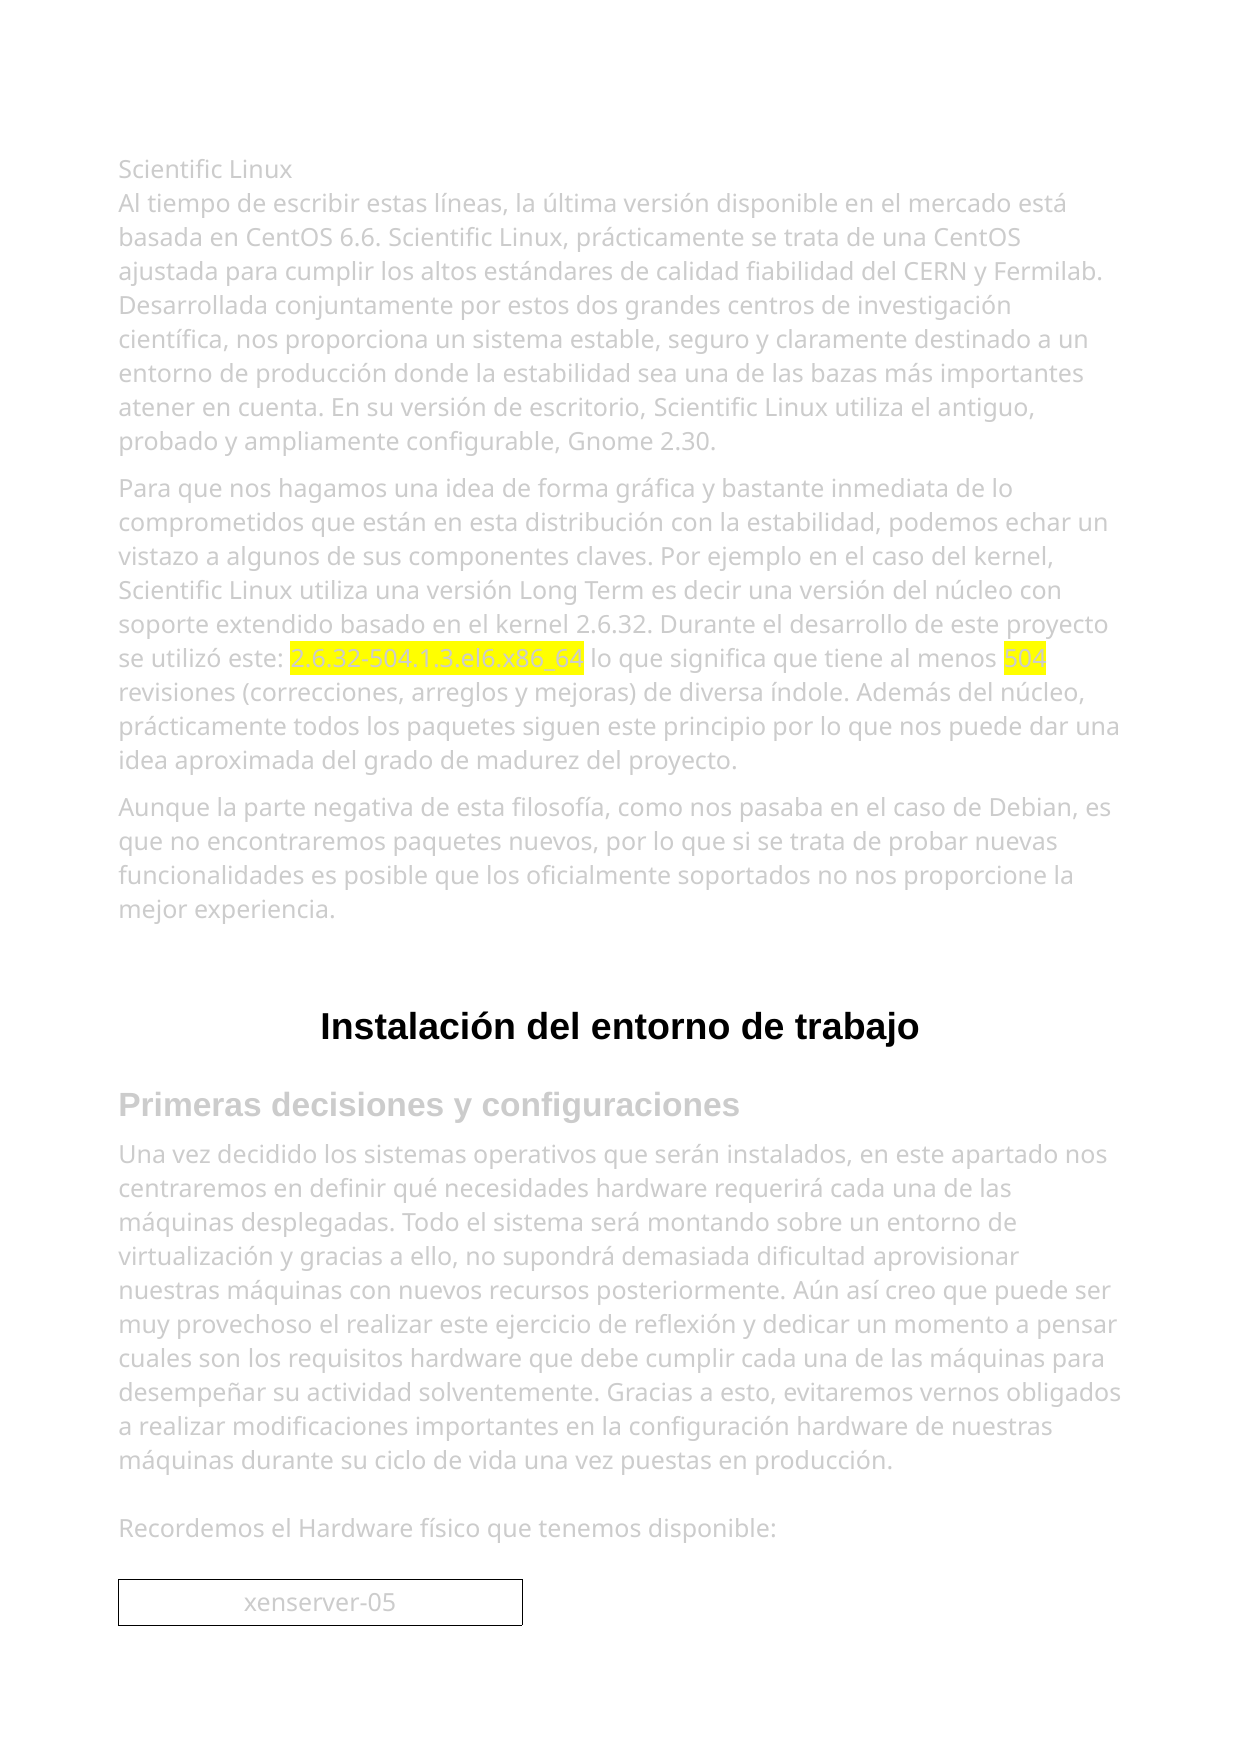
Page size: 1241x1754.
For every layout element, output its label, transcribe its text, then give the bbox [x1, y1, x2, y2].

text Una vez decidido los sistemas operativos que serán instalados, en este apartado nos centraremos en definir qué necesidades hardware requerirá cada una de las máquinas desplegadas. Todo el sistema será montando sobre un entorno de virtualización y gracias a ello, no supondrá demasiada dificultad aprovisionar nuestras máquinas con nuevos recursos posteriormente. Aún así creo que puede ser muy provechoso el realizar este ejercicio de reflexión y dedicar un momento a pensar cuales son los requisitos hardware que debe cumplir cada una de las máquinas para desempeñar su actividad solventemente. Gracias a esto, evitaremos vernos obligados a realizar modificaciones importantes en la configuración hardware de nuestras máquinas durante su ciclo de vida una vez puestas en producción. [118, 1136, 1122, 1477]
text Al tiempo de escribir estas líneas, la última versión disponible en el mercado está basada en CentOS 6.6. Scientific Linux, prácticamente se trata de una CentOS ajustada para cumplir los altos estándares de calidad fiabilidad del CERN y Fermilab. Desarrollada conjuntamente por estos dos grandes centros de investigación científica, nos proporciona un sistema estable, seguro y claramente destinado a un entorno de producción donde la estabilidad sea una de las bazas más importantes atener en cuenta. En su versión de escritorio, Scientific Linux utiliza el antiguo, probado y ampliamente configurable, Gnome 2.30. [118, 185, 1122, 458]
subtitle Primeras decisiones y configuraciones [118, 1085, 1122, 1124]
title Instalación del entorno de trabajo [118, 1004, 1122, 1048]
text Recordemos el Hardware físico que tenemos disponible: [118, 1511, 1122, 1545]
text Scientific Linux [118, 151, 1122, 185]
table_header xenserver-05 [119, 1580, 522, 1625]
text Aunque la parte negativa de esta filosofía, como nos pasaba en el caso de Debian, es que no encontraremos paquetes nuevos, por lo que si se trata de probar nuevas funcionalidades es posible que los oficialmente soportados no nos proporcione la mejor experiencia. [118, 789, 1122, 926]
text Para que nos hagamos una idea de forma gráfica y bastante inmediata de lo comprometidos que están en esta distribución con la estabilidad, podemos echar un vistazo a algunos de sus componentes claves. Por ejemplo en el caso del kernel, Scientific Linux utiliza una versión Long Term es decir una versión del núcleo con soporte extendido basado en el kernel 2.6.32. Durante el desarrollo de este proyecto se utilizó este: 2.6.32-504.1.3.el6.x86_64 lo que significa que tiene al menos 504 revisiones (correcciones, arreglos y mejoras) de diversa índole. Además del núcleo, prácticamente todos los paquetes siguen este principio por lo que nos puede dar una idea aproximada del grado de madurez del proyecto. [118, 470, 1122, 777]
